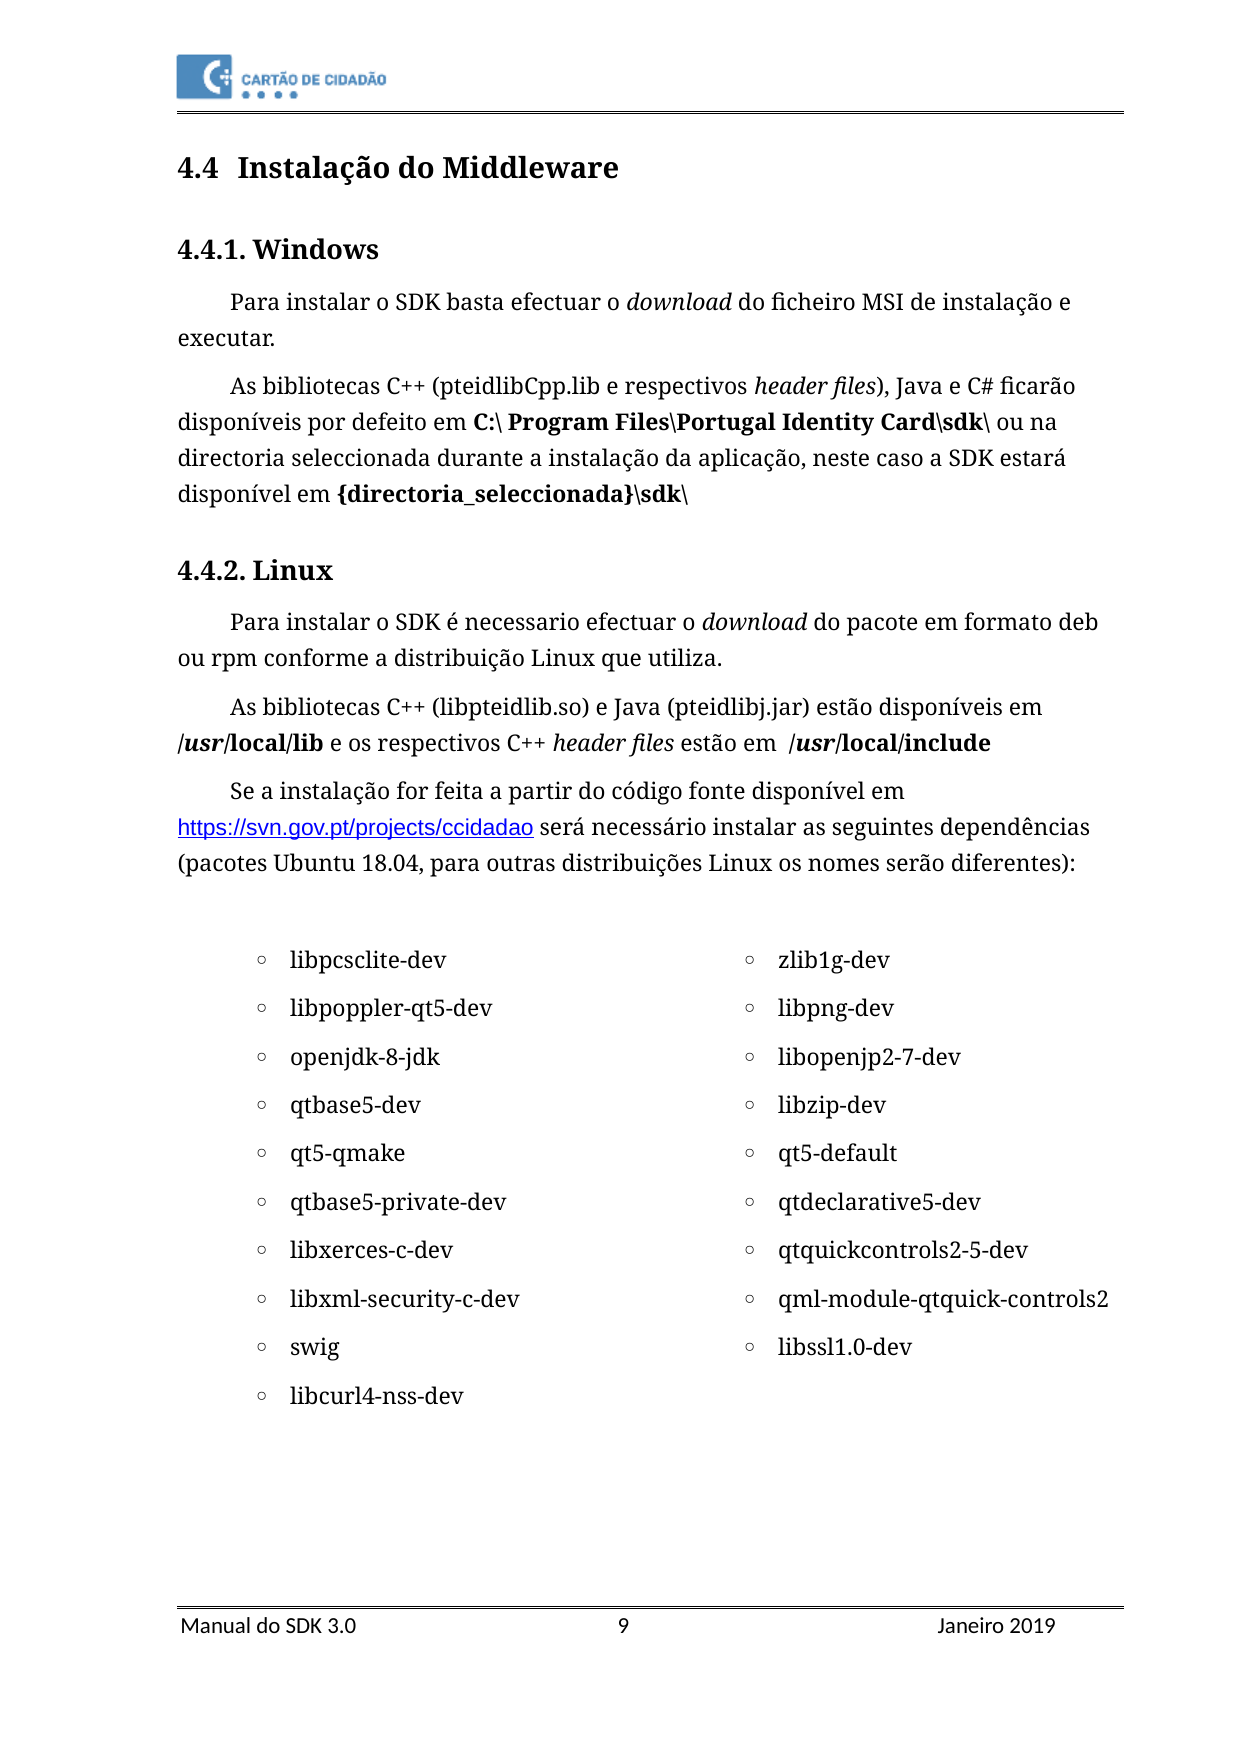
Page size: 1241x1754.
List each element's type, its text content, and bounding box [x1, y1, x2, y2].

list qt5-qmake [252, 1137, 636, 1169]
list libssl1.0-dev [740, 1331, 1124, 1362]
list qtdeclarative5-dev [740, 1186, 1124, 1217]
picture [174, 49, 428, 106]
list libpng-dev [740, 992, 1124, 1023]
text Para instalar o SDK basta efectuar o download do ficheiro MSI de instalação e executar. [177, 286, 1124, 353]
list zlib1g-dev [740, 944, 1124, 975]
list qtbase5-private-dev [252, 1186, 636, 1217]
list qt5-default [740, 1137, 1124, 1169]
list qtbase5-dev [252, 1089, 636, 1120]
list libxerces-c-dev [252, 1234, 636, 1266]
list libpoppler-qt5-dev [252, 992, 636, 1023]
text Se a instalação for feita a partir do código fonte disponível em https://svn.gov.pt/projects/ccidadao será necessário instalar as seguintes dependências (pacotes Ubuntu 18.04, para outras distribuições Linux os nomes serão diferentes): [177, 775, 1124, 878]
subtitle Linux [177, 551, 1124, 588]
list libpcsclite-dev [252, 944, 636, 975]
text Para instalar o SDK é necessario efectuar o download do pacote em formato deb ou rpm conforme a distribuição Linux que utiliza. [177, 606, 1124, 673]
list libzip-dev [740, 1089, 1124, 1120]
text As bibliotecas C++ (pteidlibCpp.lib e respectivos header files), Java e C# ficarão disponíveis por defeito em C:\ Program Files\Portugal Identity Card\sdk\ ou na directoria seleccionada durante a instalação da aplicação, neste caso a SDK estará disponível em {directoria_seleccionada}\sdk\ [177, 370, 1124, 509]
list openjdk-8-jdk [252, 1041, 636, 1072]
list libxml-security-c-dev [252, 1283, 636, 1314]
list swig [252, 1331, 636, 1362]
subtitle Windows [177, 231, 1124, 268]
list libcurl4-nss-dev [252, 1379, 636, 1411]
text As bibliotecas C++ (libpteidlib.so) e Java (pteidlibj.jar) estão disponíveis em /usr/local/lib e os respectivos C++ header files estão em /usr/local/include [177, 691, 1124, 758]
list qml-module-qtquick-controls2 [740, 1283, 1124, 1314]
list qtquickcontrols2-5-dev [740, 1234, 1124, 1266]
list libopenjp2-7-dev [740, 1041, 1124, 1072]
subtitle Instalação do Middleware [177, 148, 1124, 187]
